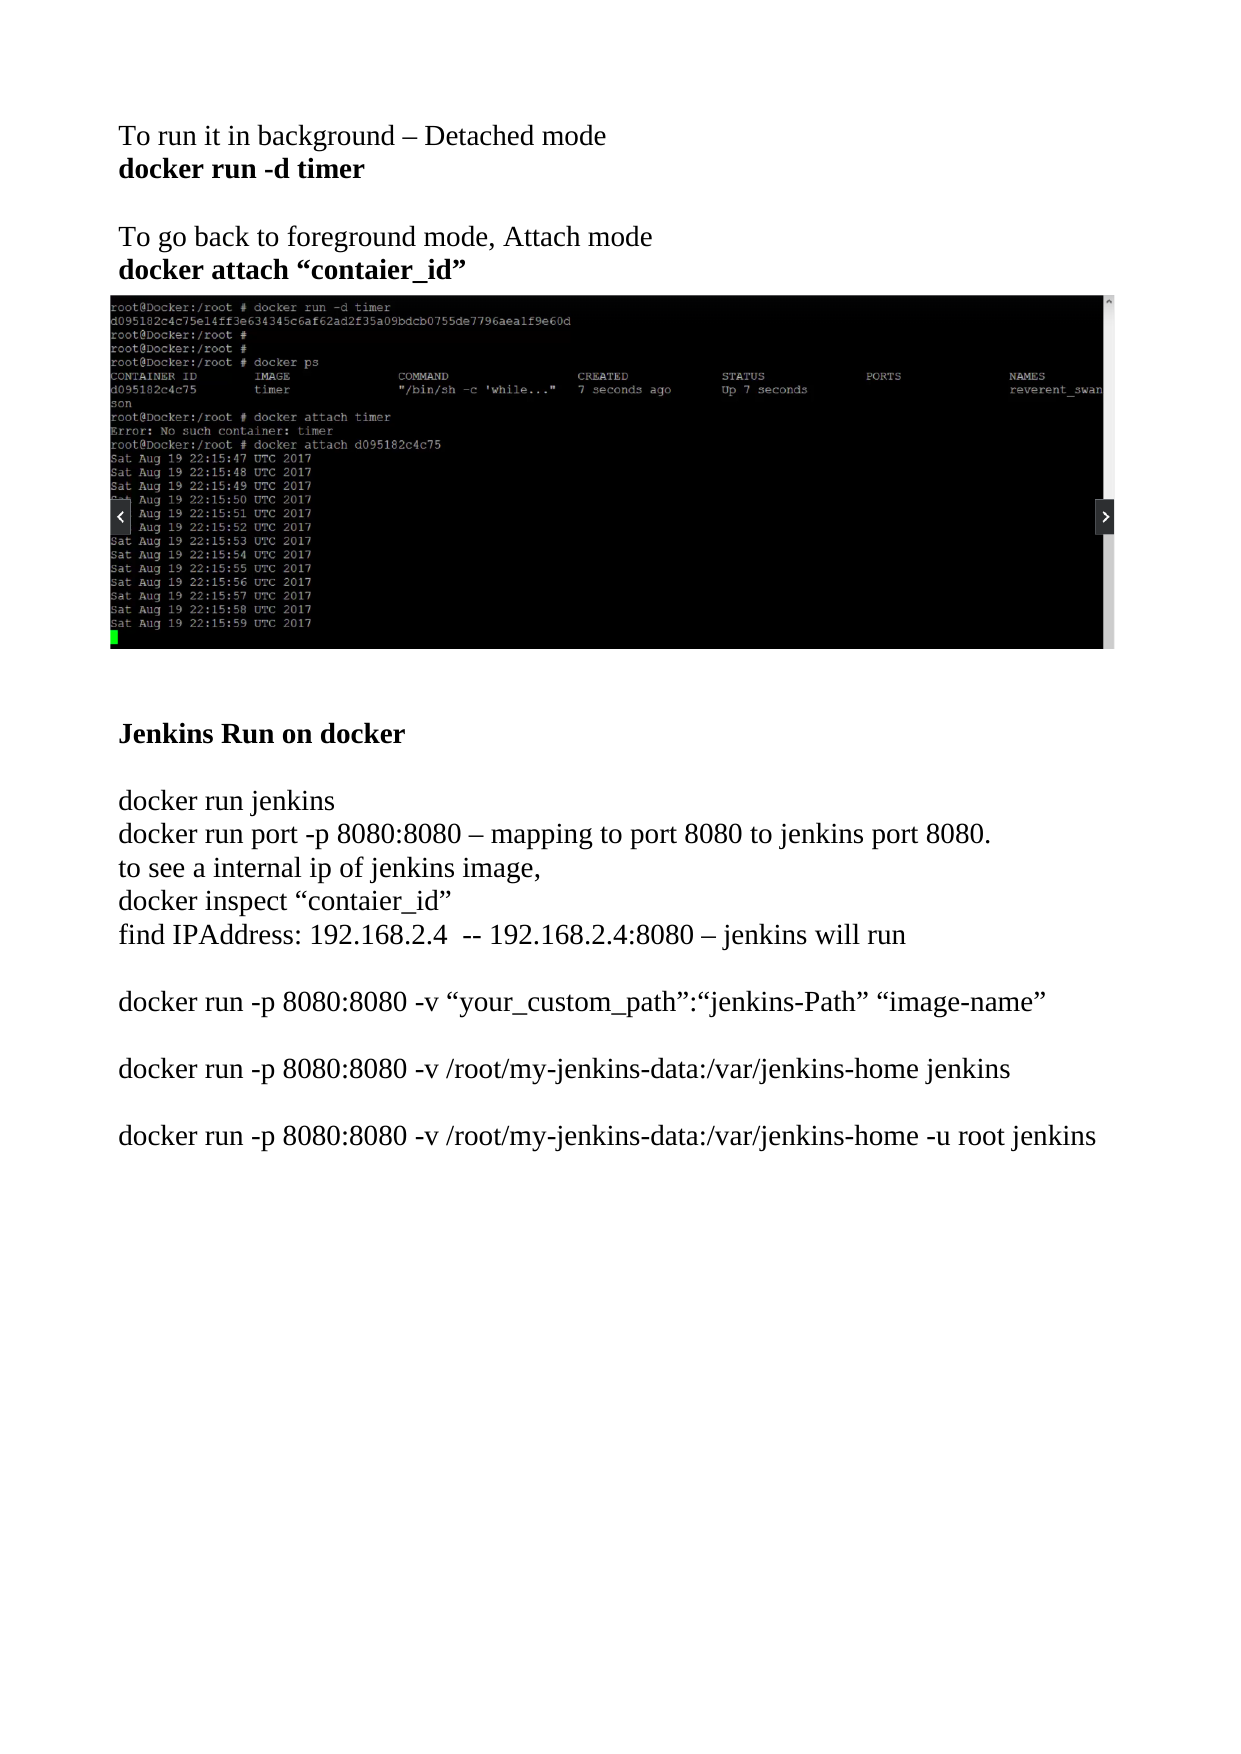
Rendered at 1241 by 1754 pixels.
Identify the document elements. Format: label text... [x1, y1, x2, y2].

text To go back to foreground mode, Attach mode [118, 219, 1122, 252]
text docker run -p 8080:8080 -v “your_custom_path”:“jenkins-Path” “image-name” [118, 984, 1122, 1018]
text docker inspect “contaier_id” [118, 883, 1122, 917]
text docker attach “contaier_id” [118, 252, 1122, 286]
text to see a internal ip of jenkins image, [118, 850, 1122, 883]
text docker run -d timer [118, 152, 1122, 185]
text find IPAddress: 192.168.2.4 -- 192.168.2.4:8080 – jenkins will run [118, 917, 1122, 951]
text Jenkins Run on docker [118, 716, 1122, 749]
text docker run -p 8080:8080 -v /root/my-jenkins-data:/var/jenkins-home -u root jenkins [118, 1118, 1122, 1152]
text docker run -p 8080:8080 -v /root/my-jenkins-data:/var/jenkins-home jenkins [118, 1051, 1122, 1085]
text To run it in background – Detached mode [118, 118, 1122, 152]
picture [110, 295, 1115, 649]
text docker run jenkins [118, 783, 1122, 816]
text docker run port -p 8080:8080 – mapping to port 8080 to jenkins port 8080. [118, 816, 1122, 850]
